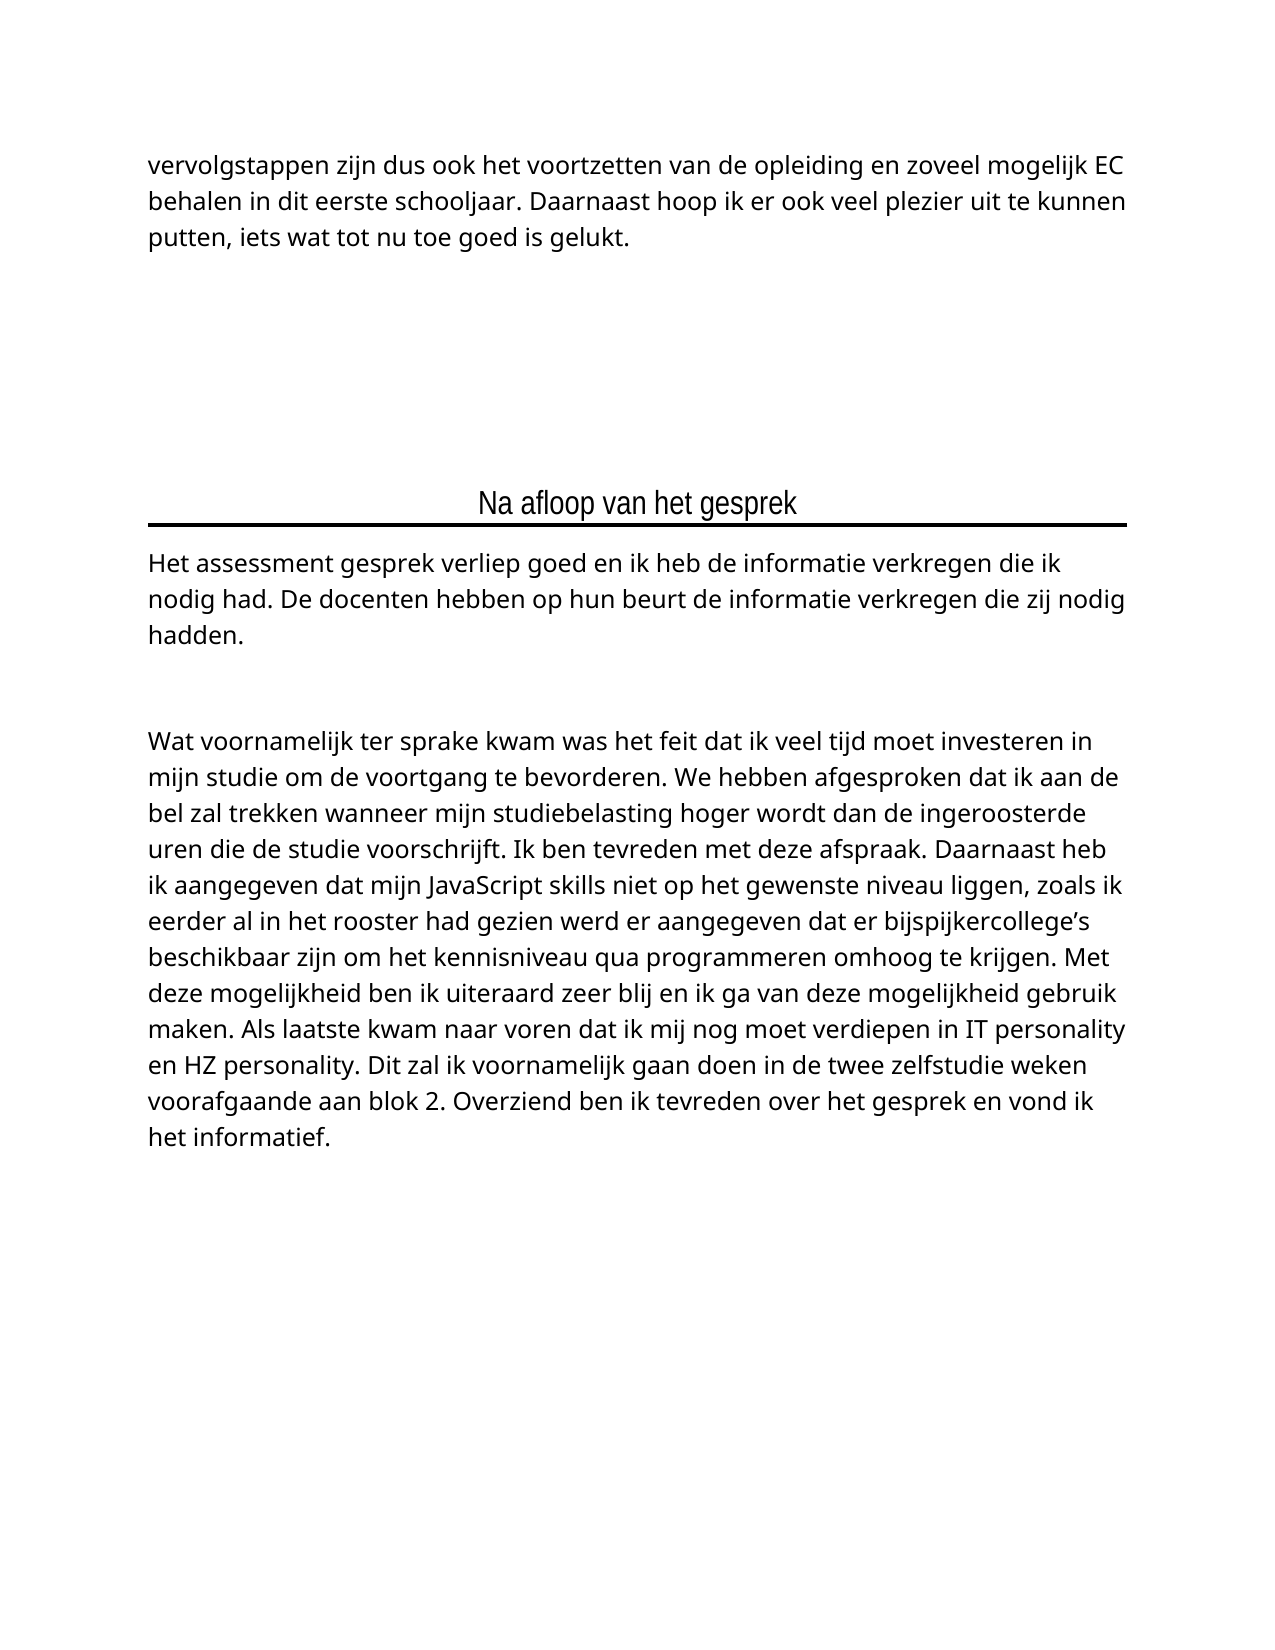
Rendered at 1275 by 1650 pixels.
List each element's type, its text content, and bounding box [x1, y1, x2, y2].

text Na afloop van het gesprek [148, 483, 1127, 523]
text Het assessment gesprek verliep goed en ik heb de informatie verkregen die ik nodig had. De docenten hebben op hun beurt de informatie verkregen die zij nodig hadden. [148, 546, 1127, 652]
text vervolgstappen zijn dus ook het voortzetten van de opleiding en zoveel mogelijk EC behalen in dit eerste schooljaar. Daarnaast hoop ik er ook veel plezier uit te kunnen putten, iets wat tot nu toe goed is gelukt. [148, 148, 1127, 254]
text Wat voornamelijk ter sprake kwam was het feit dat ik veel tijd moet investeren in mijn studie om de voortgang te bevorderen. We hebben afgesproken dat ik aan de bel zal trekken wanneer mijn studiebelasting hoger wordt dan de ingeroosterde uren die de studie voorschrijft. Ik ben tevreden met deze afspraak. Daarnaast heb ik aangegeven dat mijn JavaScript skills niet op het gewenste niveau liggen, zoals ik eerder al in het rooster had gezien werd er aangegeven dat er bijspijkercollege’s beschikbaar zijn om het kennisniveau qua programmeren omhoog te krijgen. Met deze mogelijkheid ben ik uiteraard zeer blij en ik ga van deze mogelijkheid gebruik maken. Als laatste kwam naar voren dat ik mij nog moet verdiepen in IT personality en HZ personality. Dit zal ik voornamelijk gaan doen in de twee zelfstudie weken voorafgaande aan blok 2. Overziend ben ik tevreden over het gesprek en vond ik het informatief. [148, 723, 1127, 1154]
